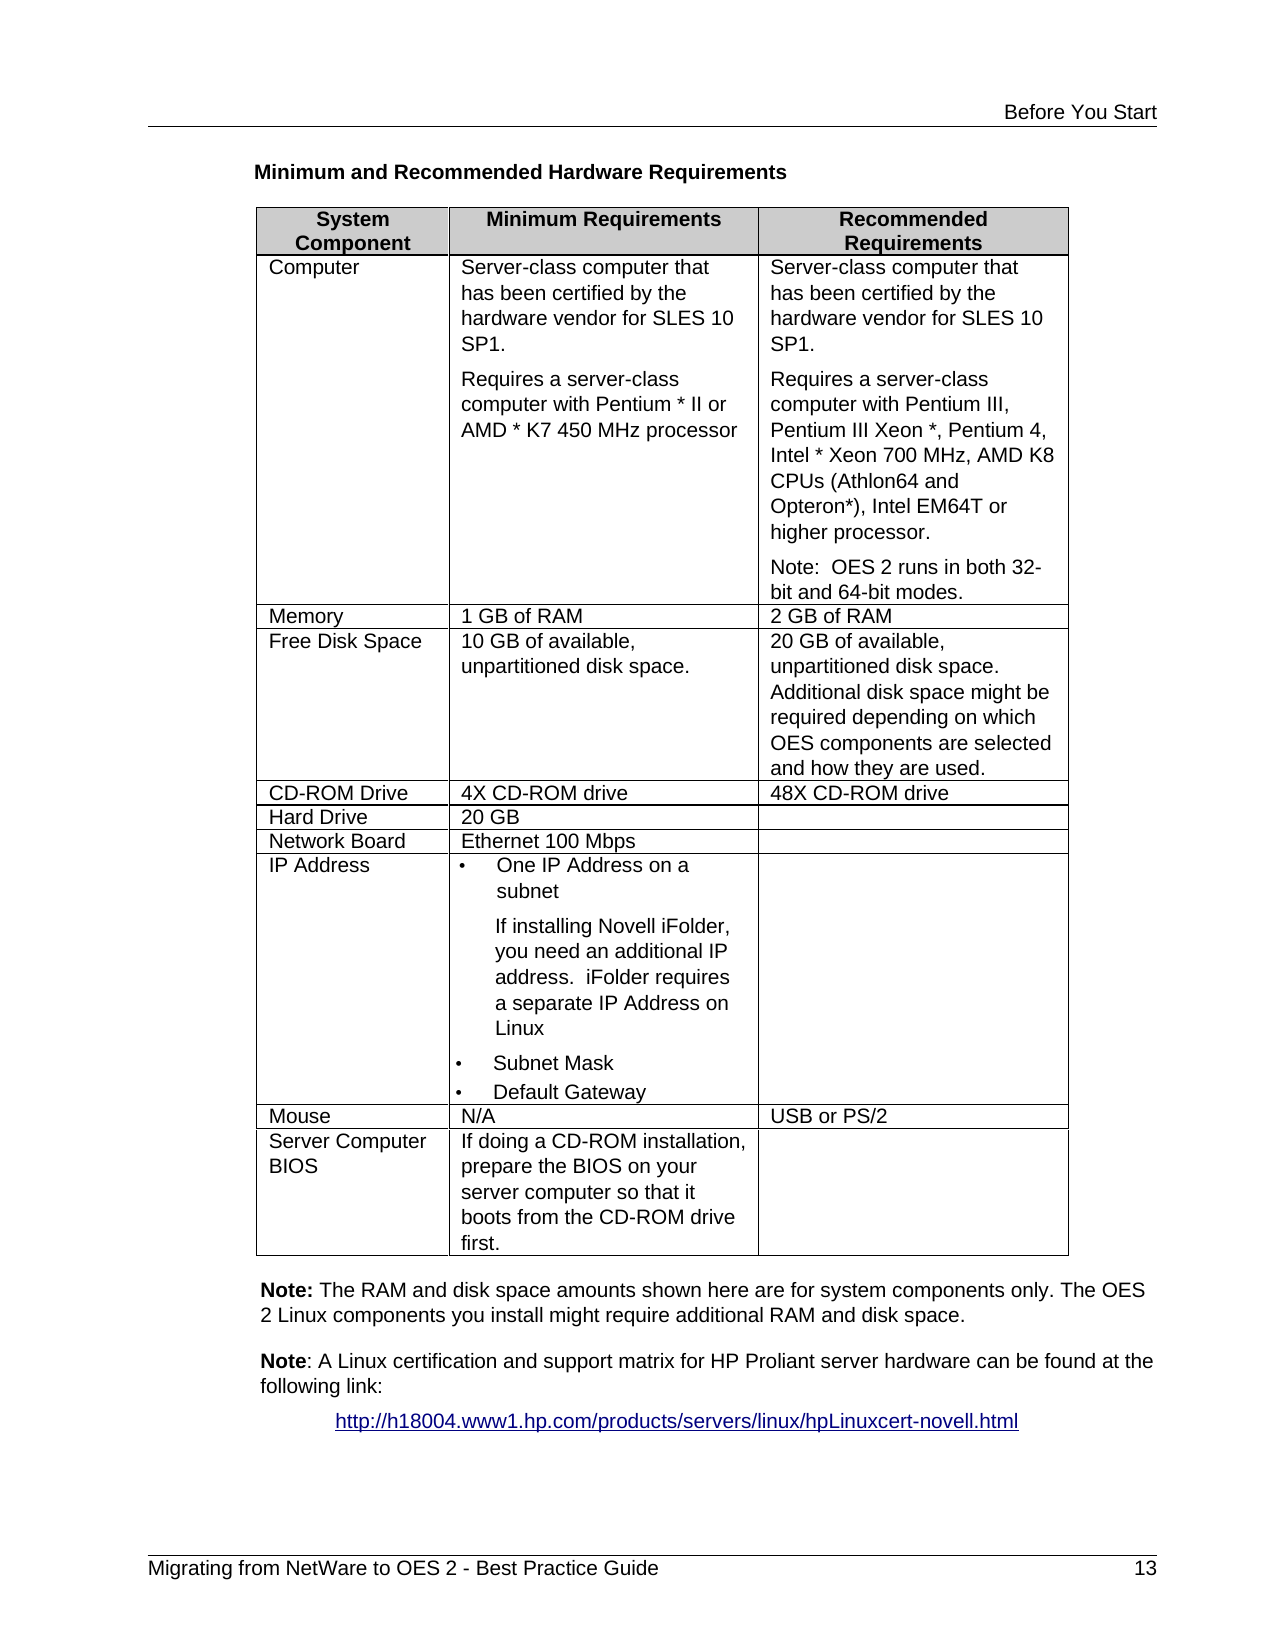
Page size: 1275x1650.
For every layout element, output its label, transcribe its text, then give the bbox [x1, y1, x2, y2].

table_cell [759, 854, 1068, 1104]
table_cell IP Address [257, 854, 448, 1104]
table_cell 10 GB of available, unpartitioned disk space. [450, 629, 758, 780]
table_cell 20 GB of available, unpartitioned disk space. Additional disk space might be required depending on which OES components are selected and how they are used. [759, 629, 1068, 780]
text http://h18004.www1.hp.com/products/servers/linux/hpLinuxcert-novell.html [335, 1410, 1157, 1433]
table_cell 1 GB of RAM [450, 605, 758, 628]
table_cell If doing a CD-ROM installation, prepare the BIOS on your server computer so that it boots from the CD-ROM drive first. [450, 1130, 758, 1255]
table_cell [759, 830, 1068, 853]
text Note: The RAM and disk space amounts shown here are for system components only. The OES 2 Linux components you install might require additional RAM and disk space. [260, 1278, 1157, 1327]
table_cell Network Board [257, 830, 448, 853]
table_cell [759, 1130, 1068, 1255]
table_header Minimum Requirements [450, 208, 758, 254]
table_cell 4X CD-ROM drive [450, 781, 758, 804]
table_cell [759, 806, 1068, 829]
table_cell N/A [450, 1105, 758, 1128]
table_cell Server-class computer that has been certified by the hardware vendor for SLES 10 SP1. Requires a server-class computer with Pentium III, Pentium III Xeon *, Pentium 4, Intel * Xeon 700 MHz, AMD K8 CPUs (Athlon64 and Opteron*), Intel EM64T or higher processor. Note: OES 2 runs in both 32-bit and 64-bit modes. [759, 256, 1068, 604]
table_cell Server-class computer that has been certified by the hardware vendor for SLES 10 SP1. Requires a server-class computer with Pentium * II or AMD * K7 450 MHz processor [450, 256, 758, 604]
table_cell 20 GB [450, 806, 758, 829]
table_cell 2 GB of RAM [759, 605, 1068, 628]
table_header Recommended Requirements [759, 208, 1068, 254]
table_cell Memory [257, 605, 448, 628]
table_header System Component [257, 208, 448, 254]
table_cell Hard Drive [257, 806, 448, 829]
subtitle Minimum and Recommended Hardware Requirements [254, 161, 1157, 184]
table_cell CD-ROM Drive [257, 781, 448, 804]
table_cell One IP Address on a subnet If installing Novell iFolder, you need an additional IP address. iFolder requires a separate IP Address on Linux Subnet Mask Default Gateway [450, 854, 758, 1104]
table_cell USB or PS/2 [759, 1105, 1068, 1128]
table_cell Mouse [257, 1105, 448, 1128]
text Note: A Linux certification and support matrix for HP Proliant server hardware can be found at the following link: [260, 1349, 1157, 1398]
table_cell Server Computer BIOS [257, 1130, 448, 1255]
table_cell Ethernet 100 Mbps [450, 830, 758, 853]
table_cell 48X CD-ROM drive [759, 781, 1068, 804]
table_cell Computer [257, 256, 448, 604]
table_cell Free Disk Space [257, 629, 448, 780]
